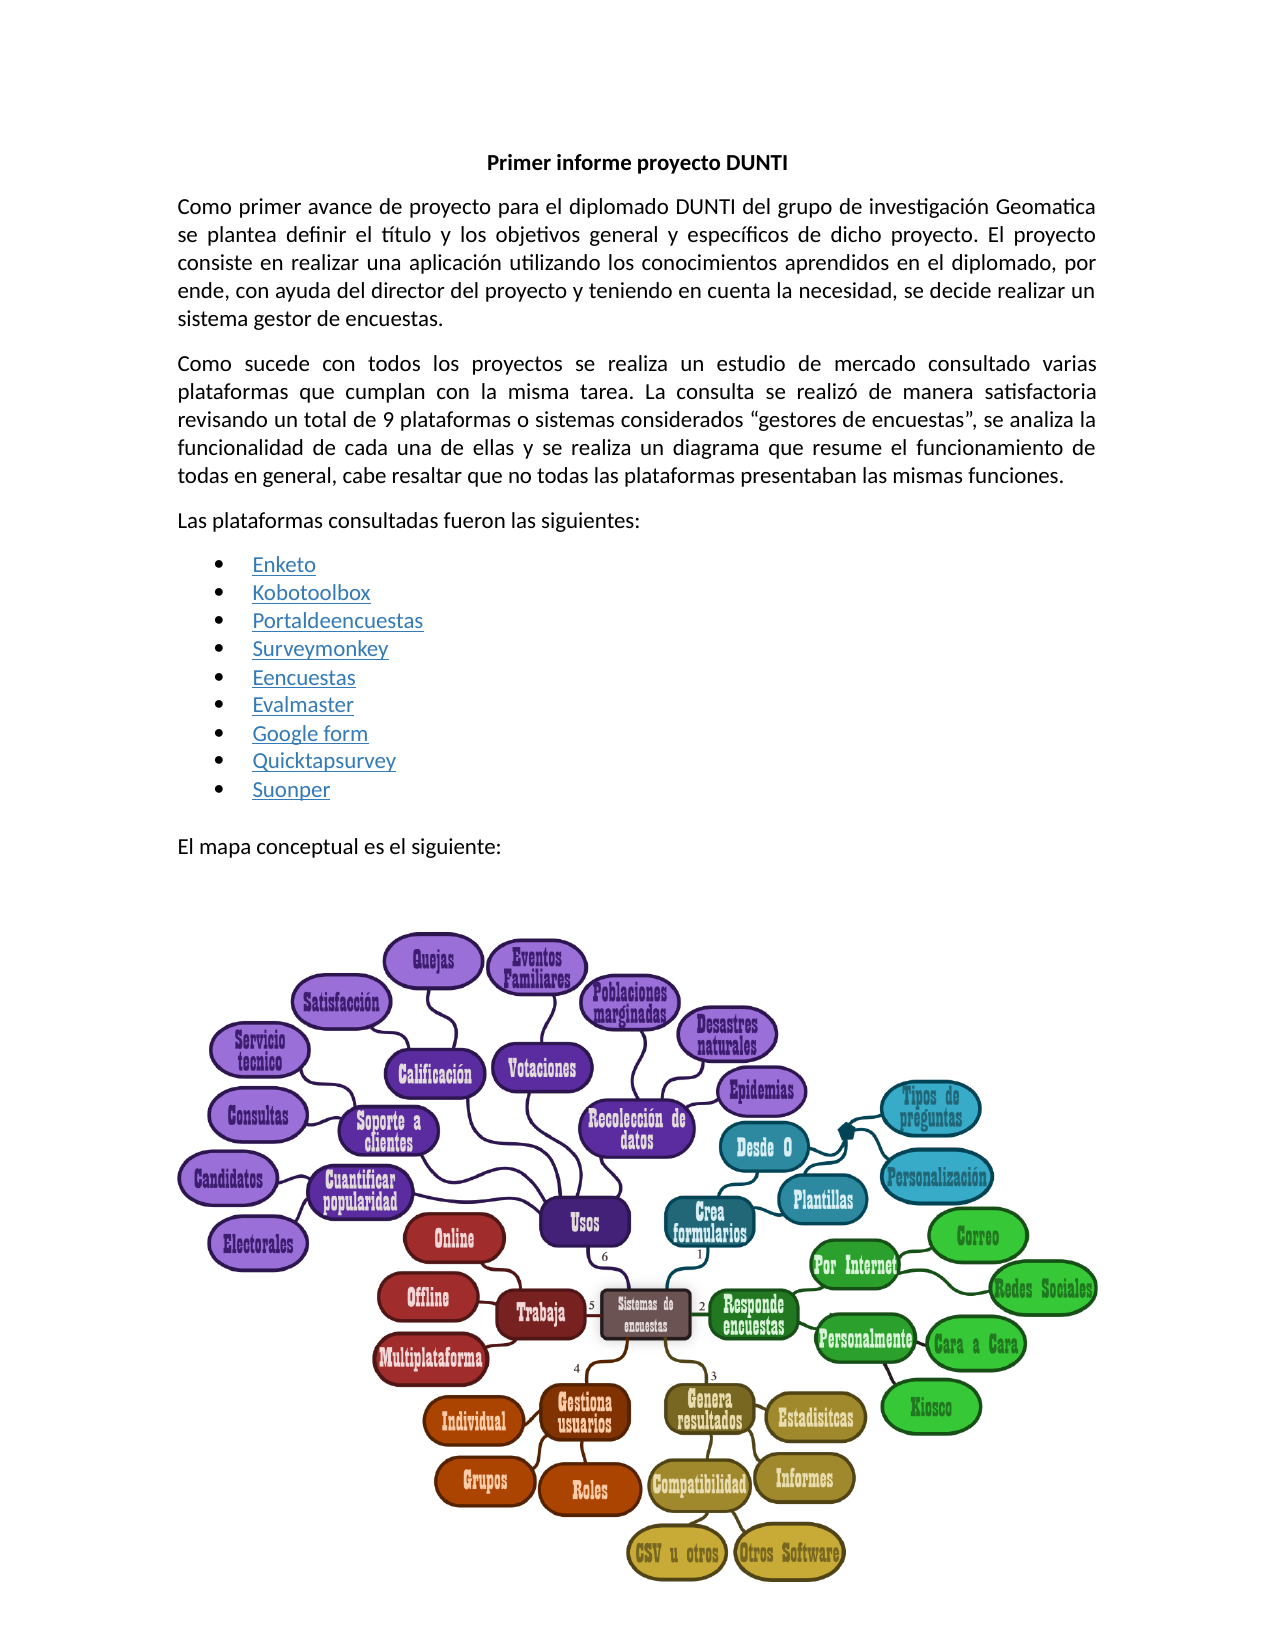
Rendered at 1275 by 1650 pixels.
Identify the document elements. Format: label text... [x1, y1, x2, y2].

list Suonper [215, 775, 1048, 803]
text Como sucede con todos los proyectos se realiza un estudio de mercado consultado varias plataformas que cumplan con la misma tarea. La consulta se realizó de manera satisfactoria revisando un total de 9 plataformas o sistemas considerados “gestores de encuestas”, se analiza la funcionalidad de cada una de ellas y se realiza un diagrama que resume el funcionamiento de todas en general, cabe resaltar que no todas las plataformas presentaban las mismas funciones. [177, 349, 1098, 489]
list Kobotoolbox [215, 578, 1048, 607]
list Quicktapsurvey [215, 747, 1048, 775]
list Evalmaster [215, 691, 1048, 719]
text Las plataformas consultadas fueron las siguientes: [177, 506, 1098, 534]
list Eencuestas [215, 663, 1048, 691]
list Surveymonkey [215, 634, 1048, 663]
list Enketo [215, 551, 1048, 578]
text El mapa conceptual es el siguiente: [177, 832, 1048, 860]
list Portaldeencuestas [215, 607, 1048, 634]
picture [177, 932, 1098, 1582]
text Primer informe proyecto DUNTI [177, 148, 1098, 176]
list Google form [215, 719, 1048, 747]
text Como primer avance de proyecto para el diplomado DUNTI del grupo de investigación Geomatica se plantea definir el título y los objetivos general y específicos de dicho proyecto. El proyecto consiste en realizar una aplicación utilizando los conocimientos aprendidos en el diplomado, por ende, con ayuda del director del proyecto y teniendo en cuenta la necesidad, se decide realizar un sistema gestor de encuestas. [177, 192, 1098, 332]
